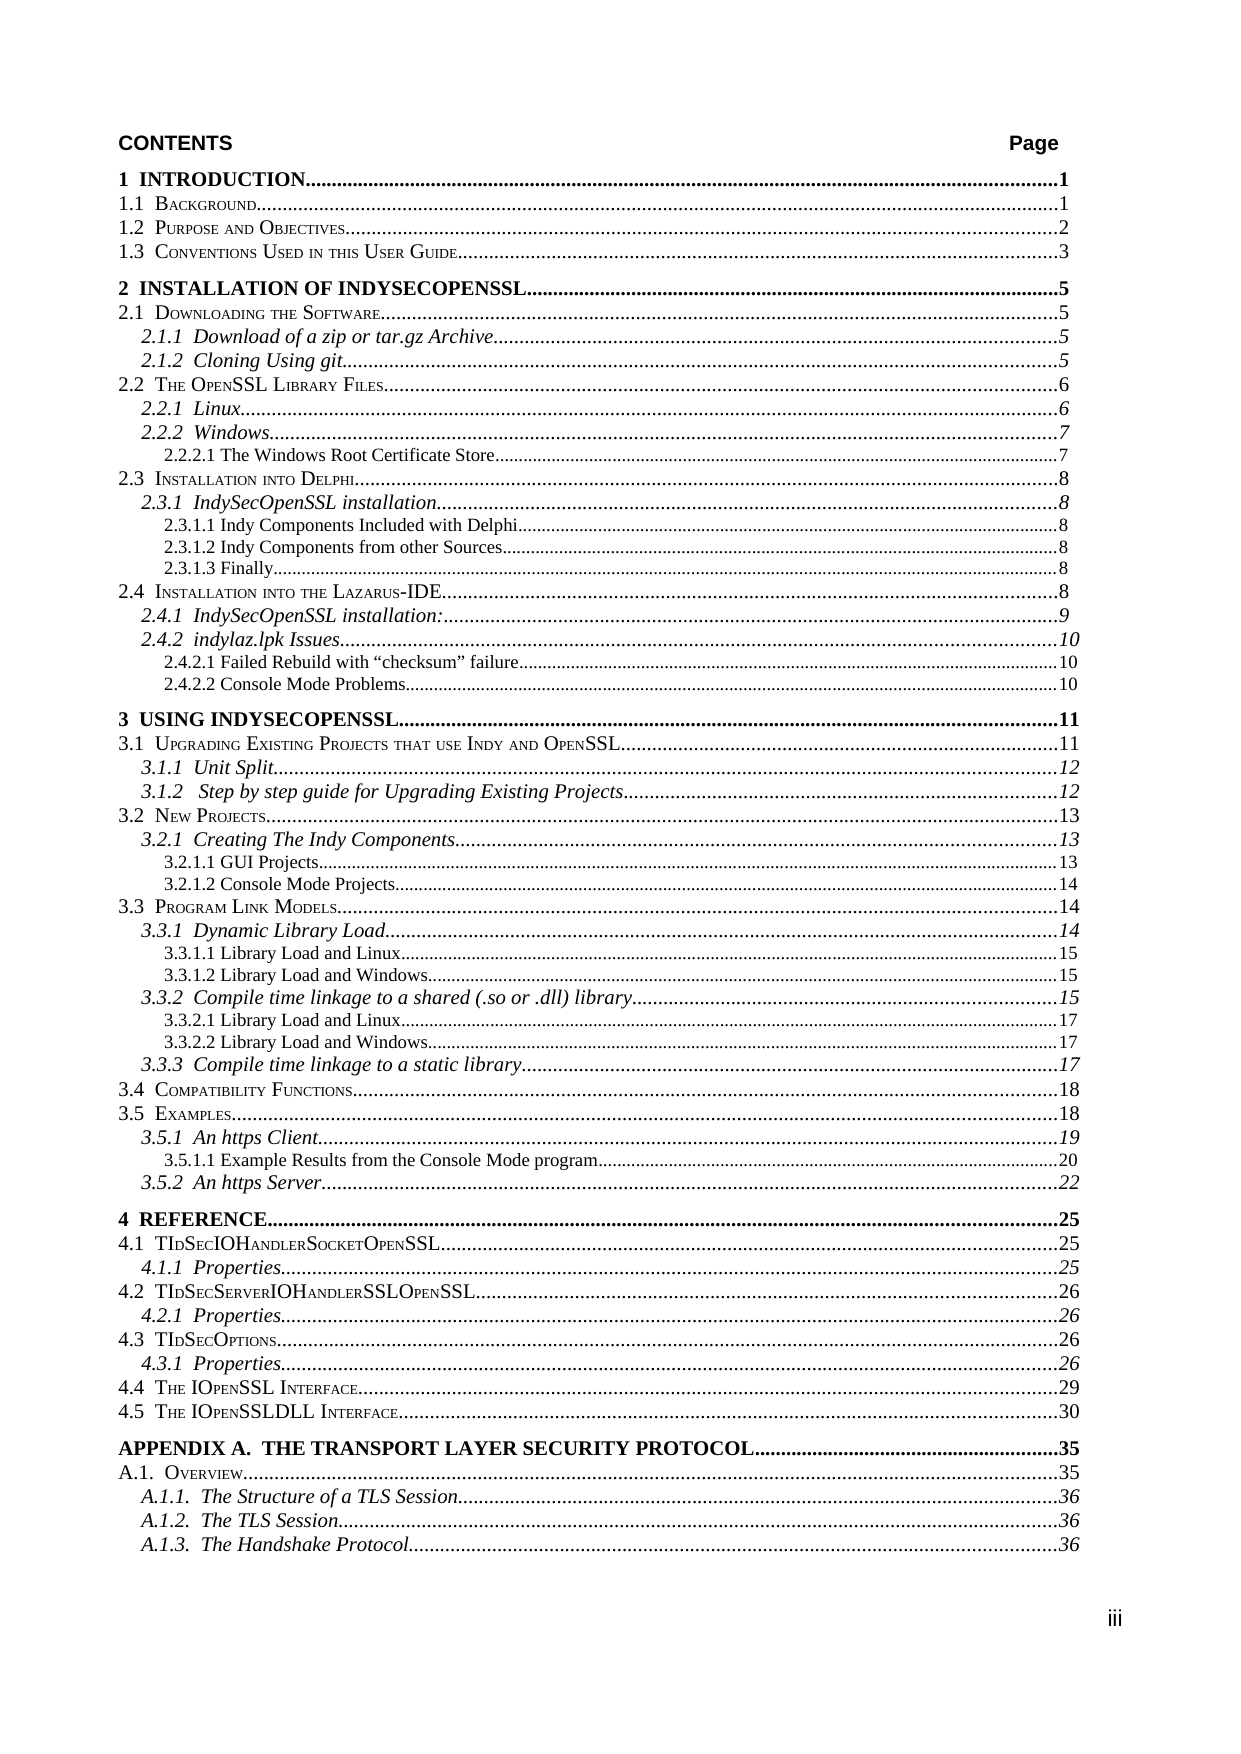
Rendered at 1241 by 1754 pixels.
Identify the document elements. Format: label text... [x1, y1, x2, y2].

text 1.1 Background 1 [118, 191, 1122, 215]
text A.1.3. The Handshake Protocol 36 [141, 1532, 1122, 1556]
text 3.3.2 Compile time linkage to a shared (.so or .dll) library 15 [141, 985, 1122, 1009]
text 4.1.1 Properties 25 [141, 1255, 1122, 1279]
text 2.3.1.3 Finally 8 [164, 557, 1122, 579]
text 2.3.1.1 Indy Components Included with Delphi 8 [164, 514, 1122, 536]
text 4.3 TIdSecOptions 26 [118, 1327, 1122, 1351]
text 4.1 TIdSecIOHandlerSocketOpenSSL 25 [118, 1231, 1122, 1255]
text 2.3 Installation into Delphi 8 [118, 466, 1122, 490]
text 3.1.2 Step by step guide for Upgrading Existing Projects 12 [141, 779, 1122, 803]
text 2.4.2.1 Failed Rebuild with “checksum” failure 10 [164, 651, 1122, 672]
text 2.1.2 Cloning Using git 5 [141, 348, 1122, 372]
text 3.2 New Projects 13 [118, 803, 1122, 827]
text 2 Installation of IndySecOpenSSL 5 [118, 276, 1122, 300]
text 3.3.2.1 Library Load and Linux 17 [164, 1009, 1122, 1031]
text A.1. Overview 35 [118, 1460, 1122, 1484]
text 4.2.1 Properties 26 [141, 1303, 1122, 1327]
text Appendix A. The Transport Layer Security Protocol 35 [118, 1436, 1122, 1460]
text 3.5.1.1 Example Results from the Console Mode program 20 [164, 1149, 1122, 1170]
text 1.2 Purpose and Objectives 2 [118, 215, 1122, 239]
text 3.5.1 An https Client 19 [141, 1124, 1122, 1149]
text 4 Reference 25 [118, 1207, 1122, 1231]
text 2.2.2.1 The Windows Root Certificate Store 7 [164, 444, 1122, 466]
text 3.1.1 Unit Split 12 [141, 754, 1122, 779]
text 3.1 Upgrading Existing Projects that use Indy and OpenSSL 11 [118, 731, 1122, 754]
text 2.2 The OpenSSL Library Files 6 [118, 372, 1122, 396]
text 2.2.1 Linux 6 [141, 396, 1122, 420]
text 4.3.1 Properties 26 [141, 1351, 1122, 1375]
text 1 Introduction 1 [118, 167, 1122, 191]
text A.1.2. The TLS Session 36 [141, 1508, 1122, 1532]
text 2.4.2.2 Console Mode Problems 10 [164, 672, 1122, 694]
text 3.2.1.2 Console Mode Projects 14 [164, 872, 1122, 894]
text 1.3 Conventions Used in this User Guide 3 [118, 239, 1122, 263]
text 2.4.2 indylaz.lpk Issues 10 [141, 627, 1122, 651]
text 2.4 Installation into the Lazarus-IDE 8 [118, 579, 1122, 603]
text 2.3.1 IndySecOpenSSL installation 8 [141, 490, 1122, 514]
text 2.1 Downloading the Software 5 [118, 300, 1122, 324]
text 3 Using IndySecOpenSSL 11 [118, 706, 1122, 731]
text 4.2 TIdSecServerIOHandlerSSLOpenSSL 26 [118, 1279, 1122, 1303]
text 3.5.2 An https Server 22 [141, 1170, 1122, 1194]
text 2.2.2 Windows 7 [141, 420, 1122, 444]
text A.1.1. The Structure of a TLS Session 36 [141, 1484, 1122, 1508]
text 3.3.3 Compile time linkage to a static library 17 [141, 1052, 1122, 1076]
text 2.1.1 Download of a zip or tar.gz Archive 5 [141, 324, 1122, 348]
text 3.5 Examples 18 [118, 1101, 1122, 1124]
text 3.4 Compatibility Functions 18 [118, 1076, 1122, 1101]
text 2.3.1.2 Indy Components from other Sources 8 [164, 536, 1122, 557]
text 2.4.1 IndySecOpenSSL installation: 9 [141, 603, 1122, 627]
text 4.5 The IOpenSSLDLL Interface 30 [118, 1399, 1122, 1423]
text 3.3.2.2 Library Load and Windows 17 [164, 1031, 1122, 1052]
text CONTENTS Page [118, 131, 1122, 154]
text 3.2.1 Creating The Indy Components 13 [141, 827, 1122, 851]
text 3.3.1 Dynamic Library Load 14 [141, 918, 1122, 942]
text 3.3 Program Link Models 14 [118, 894, 1122, 918]
text 3.3.1.2 Library Load and Windows 15 [164, 964, 1122, 985]
text 3.3.1.1 Library Load and Linux 15 [164, 942, 1122, 964]
text 4.4 The IOpenSSL Interface 29 [118, 1375, 1122, 1399]
text 3.2.1.1 GUI Projects 13 [164, 851, 1122, 872]
